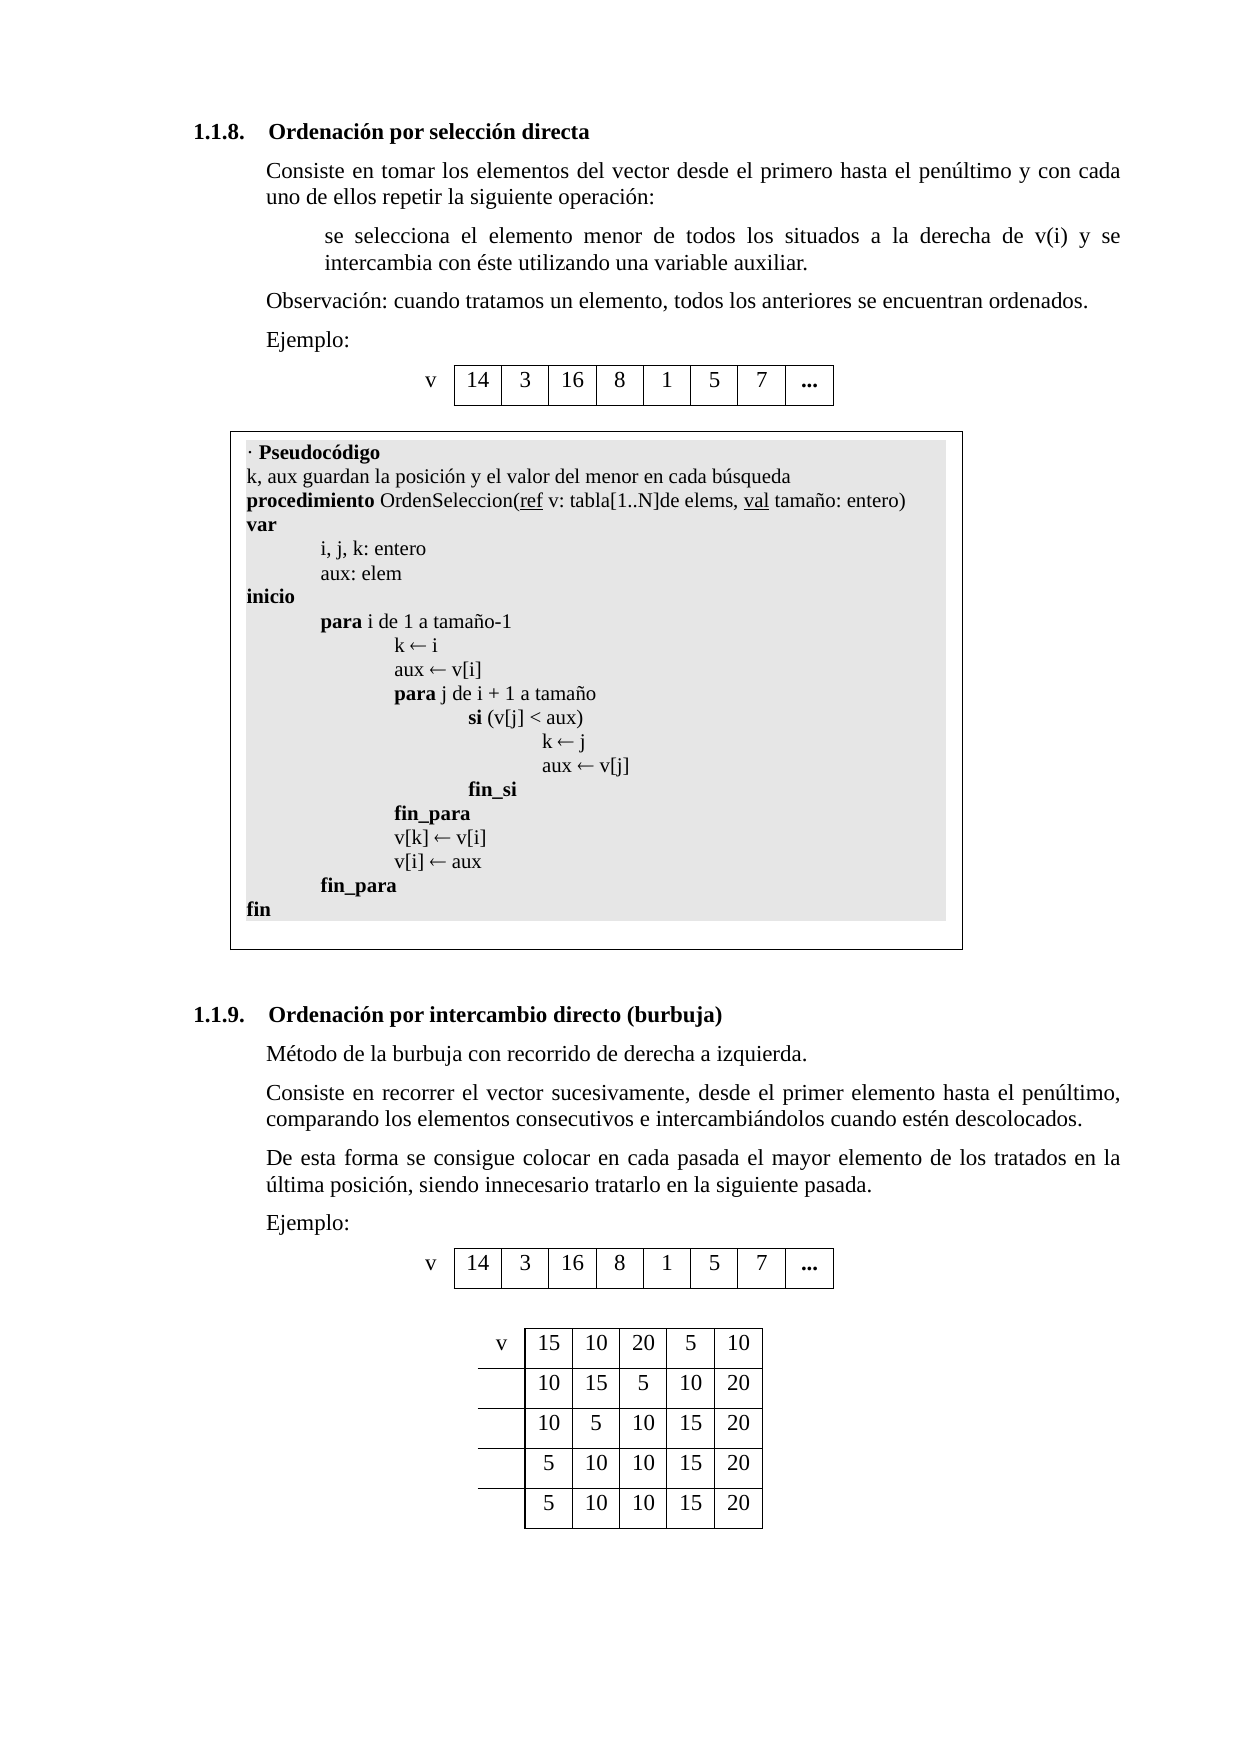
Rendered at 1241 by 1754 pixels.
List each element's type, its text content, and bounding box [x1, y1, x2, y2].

table_cell 10 [620, 1409, 666, 1448]
table_cell 10 [573, 1489, 619, 1528]
table_header v [407, 1248, 454, 1288]
table_header 10 [573, 1329, 619, 1368]
text k, aux guardan la posición y el valor del menor en cada búsqueda [246, 464, 946, 488]
text · Pseudocódigo [246, 440, 946, 464]
list Ordenación por selección directa [193, 118, 1122, 144]
table_header 5 [691, 1249, 737, 1288]
table_cell 5 [526, 1449, 572, 1488]
table_cell 5 [526, 1489, 572, 1528]
text Método de la burbuja con recorrido de derecha a izquierda. [266, 1040, 1122, 1067]
text v[k]  v[i] [246, 825, 946, 849]
table_header 8 [597, 1249, 643, 1288]
text Observación: cuando tratamos un elemento, todos los anteriores se encuentran ordenados. [266, 287, 1122, 314]
text Consiste en tomar los elementos del vector desde el primero hasta el penúltimo y con cada uno de ellos repetir la siguiente operación: [266, 157, 1122, 210]
table_header 16 [549, 366, 596, 405]
text i, j, k: entero [246, 536, 946, 560]
text si (v[j] < aux) [246, 705, 946, 729]
table_cell 10 [667, 1369, 714, 1408]
table_cell [478, 1489, 524, 1528]
table_cell 15 [667, 1449, 714, 1488]
table_header 7 [738, 1249, 785, 1288]
table_cell [478, 1409, 524, 1448]
text Ejemplo: [266, 326, 1122, 353]
table_cell 10 [620, 1489, 666, 1528]
table_cell 5 [573, 1409, 619, 1448]
text k  j [246, 729, 946, 753]
table_header 7 [738, 366, 785, 405]
table_header v [478, 1328, 524, 1368]
table_header 5 [691, 366, 737, 405]
table_header 3 [502, 366, 548, 405]
text inicio [246, 584, 946, 608]
table_header 5 [667, 1329, 714, 1368]
table_cell 15 [573, 1369, 619, 1408]
text v[i]  aux [246, 849, 946, 873]
table_cell 20 [715, 1489, 762, 1528]
table_header 1 [644, 1249, 690, 1288]
table_cell 20 [715, 1409, 762, 1448]
table_cell [478, 1449, 524, 1488]
table_header 1 [644, 366, 690, 405]
table_header ... [786, 1249, 833, 1288]
text se selecciona el elemento menor de todos los situados a la derecha de v(i) y se intercambia con éste utilizando una variable auxiliar. [324, 222, 1122, 275]
table_header 14 [455, 1249, 501, 1288]
table_cell 10 [620, 1449, 666, 1488]
text aux  v[j] [246, 753, 946, 777]
table_header ... [786, 366, 833, 405]
table_header 8 [597, 366, 643, 405]
table_cell 15 [667, 1489, 714, 1528]
text Ejemplo: [266, 1209, 1122, 1236]
table_header 14 [455, 366, 501, 405]
text var [246, 512, 946, 536]
text aux: elem [246, 560, 946, 584]
table_cell 10 [526, 1409, 572, 1448]
text para i de 1 a tamaño-1 [246, 608, 946, 633]
table_header 10 [715, 1329, 762, 1368]
table_cell 10 [526, 1369, 572, 1408]
text fin_si [246, 777, 946, 801]
text procedimiento OrdenSeleccion(ref v: tabla[1..N]de elems, val tamaño: entero) [246, 488, 946, 512]
list Ordenación por intercambio directo (burbuja) [193, 1001, 1122, 1028]
table_cell [478, 1369, 524, 1408]
table_header 3 [502, 1249, 548, 1288]
table_cell 20 [715, 1369, 762, 1408]
text Consiste en recorrer el vector sucesivamente, desde el primer elemento hasta el penúltimo, comparando los elementos consecutivos e intercambiándolos cuando estén descolocados. [266, 1079, 1122, 1132]
text k  i [246, 633, 946, 657]
text fin_para [246, 801, 946, 825]
table_header v [407, 365, 454, 405]
table_header 20 [620, 1329, 666, 1368]
table_cell 5 [620, 1369, 666, 1408]
text fin_para [246, 873, 946, 897]
text aux  v[i] [246, 657, 946, 681]
text De esta forma se consigue colocar en cada pasada el mayor elemento de los tratados en la última posición, siendo innecesario tratarlo en la siguiente pasada. [266, 1144, 1122, 1197]
table_header 15 [526, 1329, 572, 1368]
table_header 16 [549, 1249, 596, 1288]
table_cell 15 [667, 1409, 714, 1448]
text fin [246, 897, 946, 921]
text para j de i + 1 a tamaño [246, 681, 946, 705]
table_cell 20 [715, 1449, 762, 1488]
table_cell 10 [573, 1449, 619, 1488]
